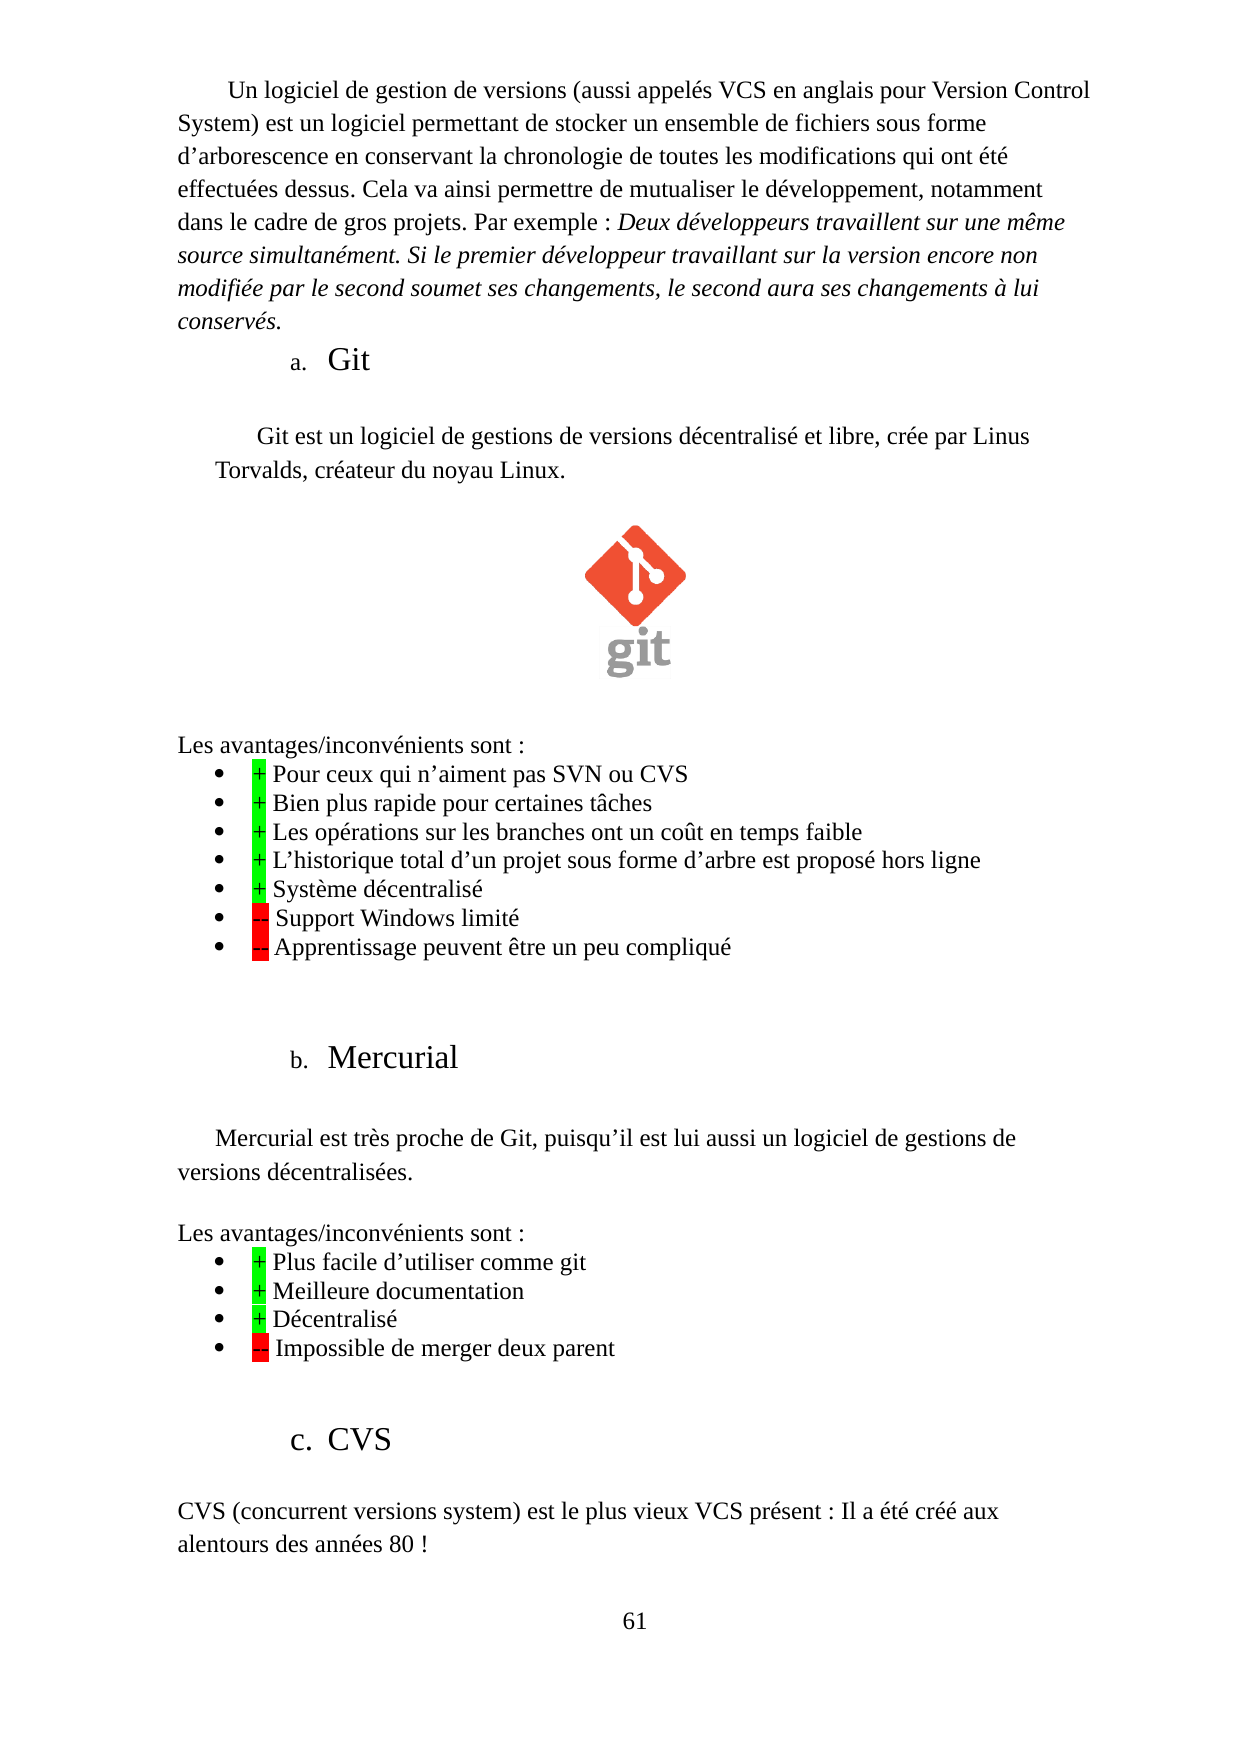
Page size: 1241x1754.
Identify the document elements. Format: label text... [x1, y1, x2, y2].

list -- Support Windows limité [215, 903, 1092, 932]
list + Système décentralisé [215, 874, 1092, 903]
text Un logiciel de gestion de versions (aussi appelés VCS en anglais pour Version Control System) est un logiciel permettant de stocker un ensemble de fichiers sous forme d’arborescence en conservant la chronologie de toutes les modifications qui ont été effectuées dessus. Cela va ainsi permettre de mutualiser le développement, notamment dans le cadre de gros projets. Par exemple : Deux développeurs travaillent sur une même source simultanément. Si le premier développeur travaillant sur la version encore non modifiée par le second soumet ses changements, le second aura ses changements à lui conservés. [177, 75, 1092, 335]
list + L’historique total d’un projet sous forme d’arbre est proposé hors ligne [215, 846, 1092, 874]
list Git [290, 339, 1092, 377]
list + Décentralisé [215, 1304, 1092, 1333]
text Les avantages/inconvénients sont : [177, 1218, 1092, 1247]
list -- Apprentissage peuvent être un peu compliqué [215, 932, 1092, 961]
text CVS (concurrent versions system) est le plus vieux VCS présent : Il a été créé aux alentours des années 80 ! [177, 1496, 1092, 1558]
list + Bien plus rapide pour certaines tâches [215, 788, 1092, 817]
list + Les opérations sur les branches ont un coût en temps faible [215, 817, 1092, 846]
text Les avantages/inconvénients sont : [177, 731, 1092, 759]
list -- Impossible de merger deux parent [215, 1333, 1092, 1362]
text Mercurial est très proche de Git, puisqu’il est lui aussi un logiciel de gestions de versions décentralisées. [177, 1123, 1092, 1185]
list + Pour ceux qui n’aiment pas SVN ou CVS [215, 759, 1092, 788]
list + Meilleure documentation [215, 1276, 1092, 1304]
list Mercurial [290, 1037, 1092, 1076]
text Git est un logiciel de gestions de versions décentralisé et libre, crée par Linus Torvalds, créateur du noyau Linux. [215, 416, 1092, 484]
list CVS [290, 1419, 1092, 1458]
list + Plus facile d’utiliser comme git [215, 1247, 1092, 1276]
